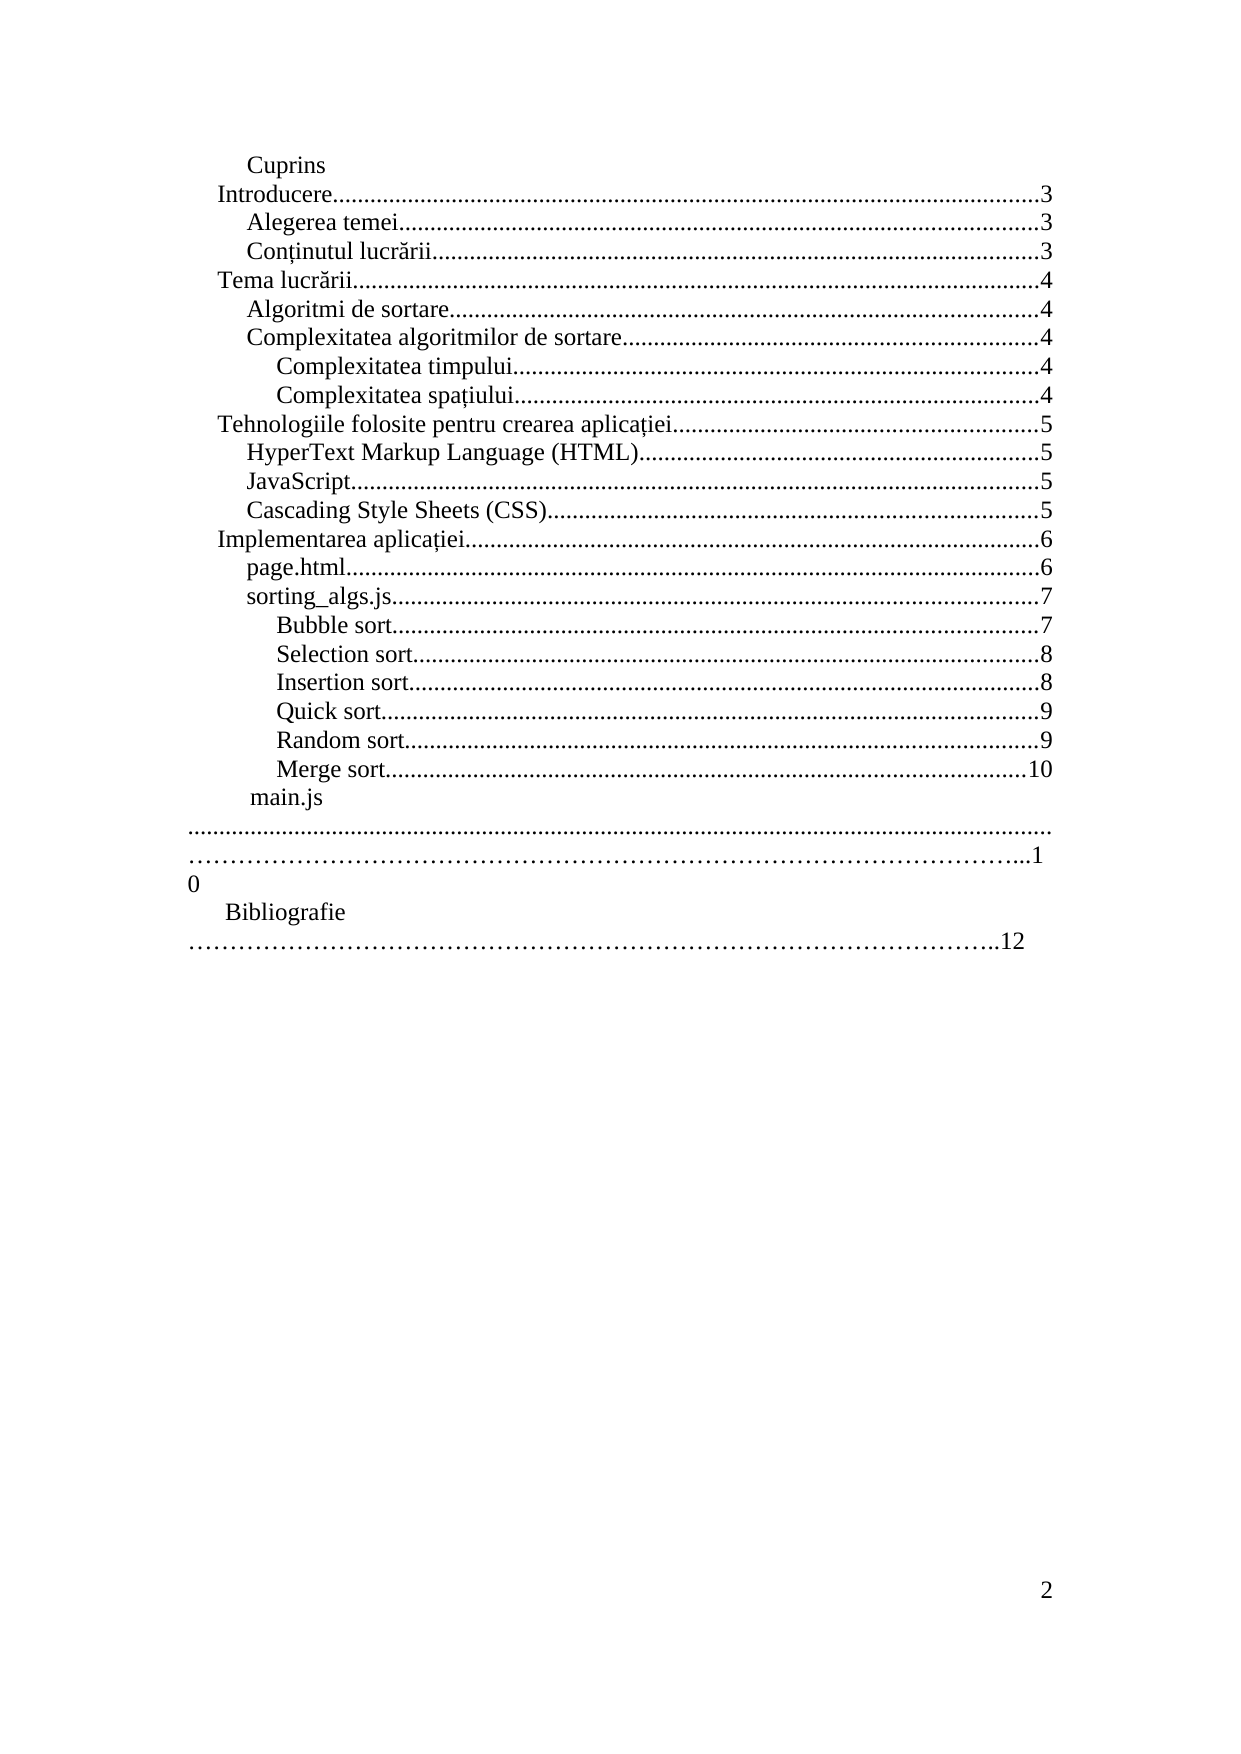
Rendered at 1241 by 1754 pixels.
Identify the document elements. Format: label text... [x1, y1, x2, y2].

text Cascading Style Sheets (CSS) 5 [246, 495, 1053, 524]
text HyperText Markup Language (HTML) 5 [246, 437, 1053, 466]
text Complexitatea algoritmilor de sortare 4 [246, 322, 1053, 351]
text JavaScript 5 [246, 466, 1053, 495]
text Tema lucrării 4 [217, 265, 1053, 294]
text page.html 6 [246, 552, 1053, 581]
text sorting_algs.js 7 [246, 581, 1053, 610]
text Algoritmi de sortare 4 [246, 294, 1053, 322]
text Complexitatea spațiului 4 [276, 380, 1053, 409]
text Bubble sort 7 [276, 610, 1053, 639]
list Cuprins [247, 150, 1053, 179]
text main.js ………………………………………………………………………………………...10 Bibliografie ……………………………………………………………………………………..12 [187, 782, 1053, 955]
text Random sort 9 [276, 725, 1053, 754]
text Conținutul lucrării 3 [246, 236, 1053, 265]
text Tehnologiile folosite pentru crearea aplicației 5 [217, 409, 1053, 437]
text Quick sort 9 [276, 696, 1053, 725]
text Selection sort 8 [276, 639, 1053, 667]
text Implementarea aplicației 6 [217, 524, 1053, 552]
text Alegerea temei 3 [246, 207, 1053, 236]
text Merge sort 10 [276, 754, 1053, 782]
text Insertion sort 8 [276, 667, 1053, 696]
text Introducere 3 [217, 179, 1053, 207]
text Complexitatea timpului 4 [276, 351, 1053, 380]
